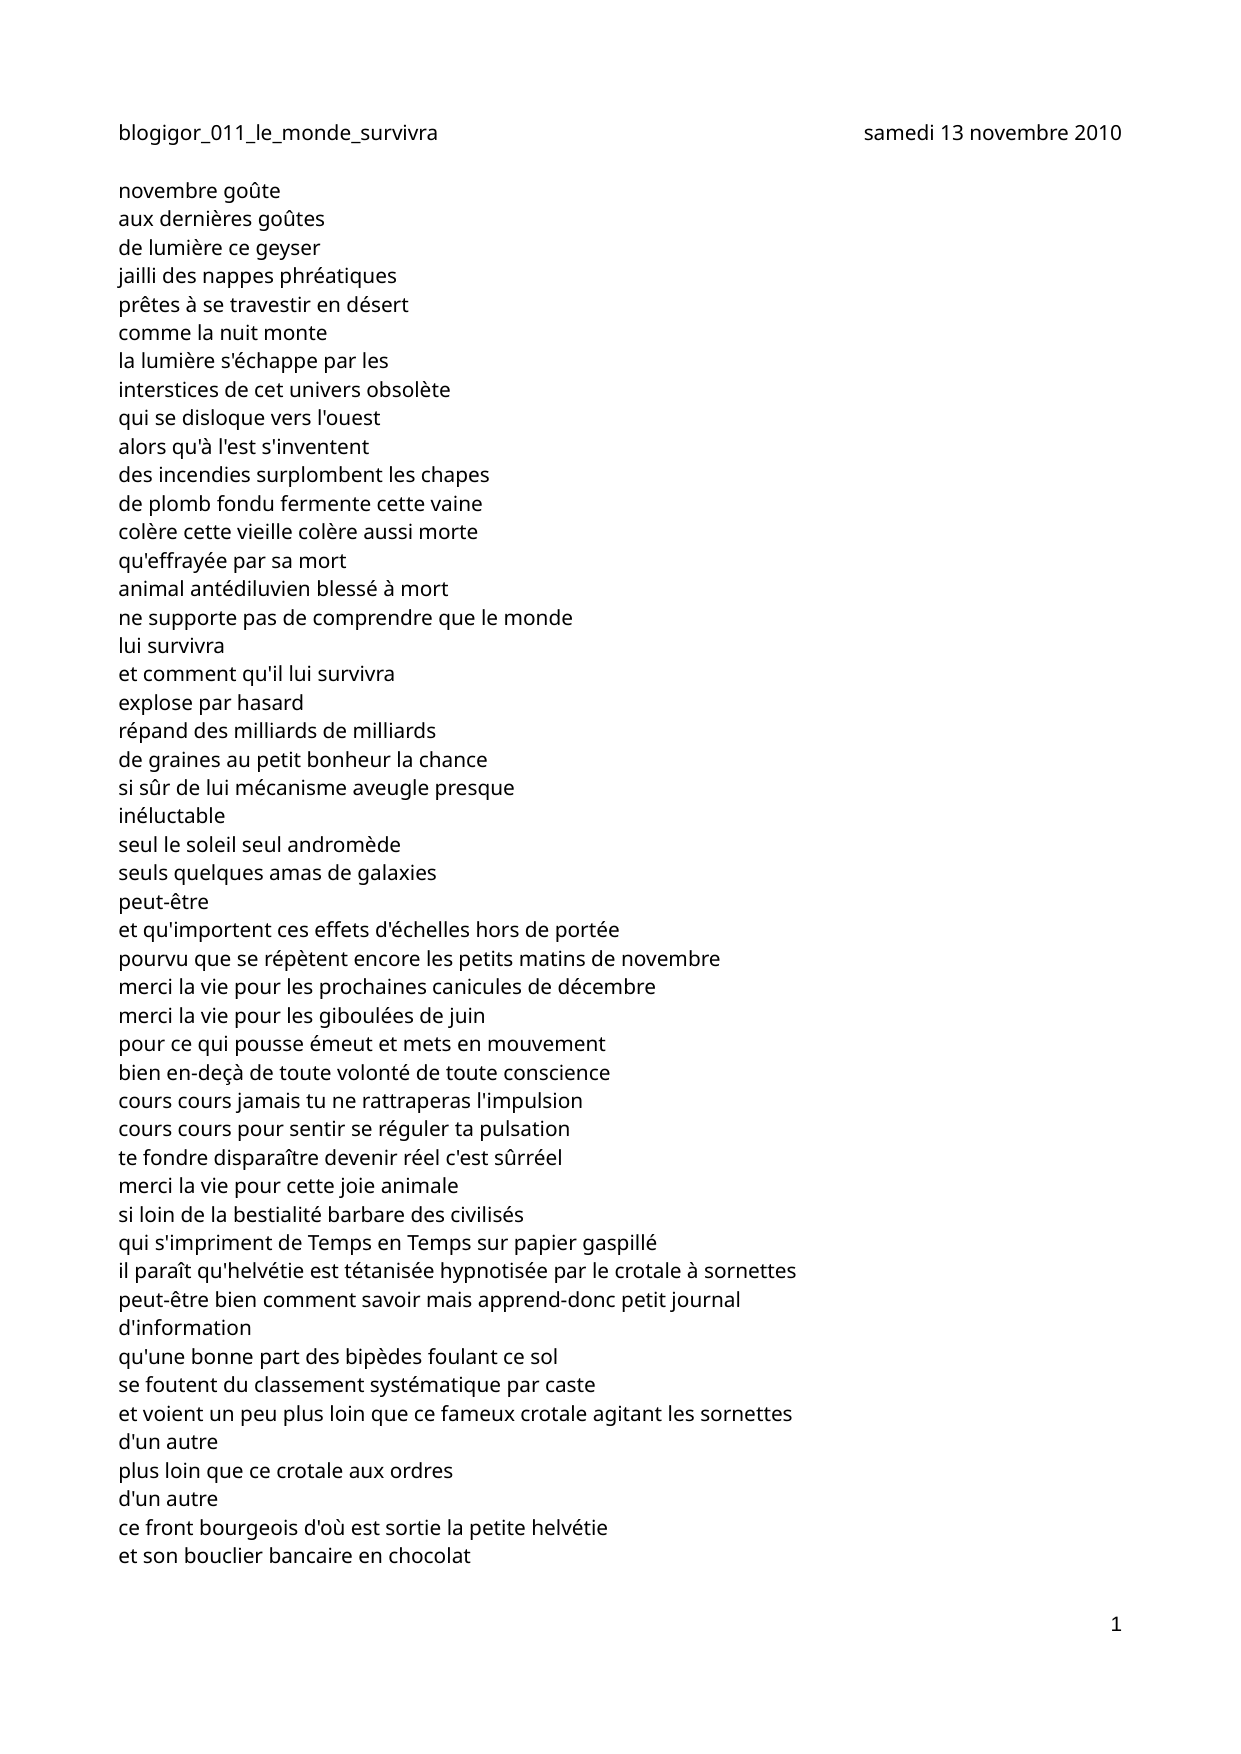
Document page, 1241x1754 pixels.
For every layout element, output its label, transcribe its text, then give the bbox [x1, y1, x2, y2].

text novembre goûte aux dernières goûtes de lumière ce geyser jailli des nappes phréatiques prêtes à se travestir en désert comme la nuit monte la lumière s'échappe par les interstices de cet univers obsolète qui se disloque vers l'ouest alors qu'à l'est s'inventent des incendies surplombent les chapes de plomb fondu fermente cette vaine colère cette vieille colère aussi morte qu'effrayée par sa mort animal antédiluvien blessé à mort ne supporte pas de comprendre que le monde lui survivra et comment qu'il lui survivra explose par hasard répand des milliards de milliards de graines au petit bonheur la chance si sûr de lui mécanisme aveugle presque inéluctable seul le soleil seul andromède seuls quelques amas de galaxies peut-être et qu'importent ces effets d'échelles hors de portée pourvu que se répètent encore les petits matins de novembre merci la vie pour les prochaines canicules de décembre merci la vie pour les giboulées de juin pour ce qui pousse émeut et mets en mouvement bien en-deçà de toute volonté de toute conscience cours cours jamais tu ne rattraperas l'impulsion cours cours pour sentir se réguler ta pulsation te fondre disparaître devenir réel c'est sûrréel merci la vie pour cette joie animale si loin de la bestialité barbare des civilisés qui s'impriment de Temps en Temps sur papier gaspillé il paraît qu'helvétie est tétanisée hypnotisée par le crotale à sornettes peut-être bien comment savoir mais apprend-donc petit journal d'information qu'une bonne part des bipèdes foulant ce sol se foutent du classement systématique par caste et voient un peu plus loin que ce fameux crotale agitant les sornettes d'un autre plus loin que ce crotale aux ordres d'un autre ce front bourgeois d'où est sortie la petite helvétie et son bouclier bancaire en chocolat [118, 176, 1122, 1569]
